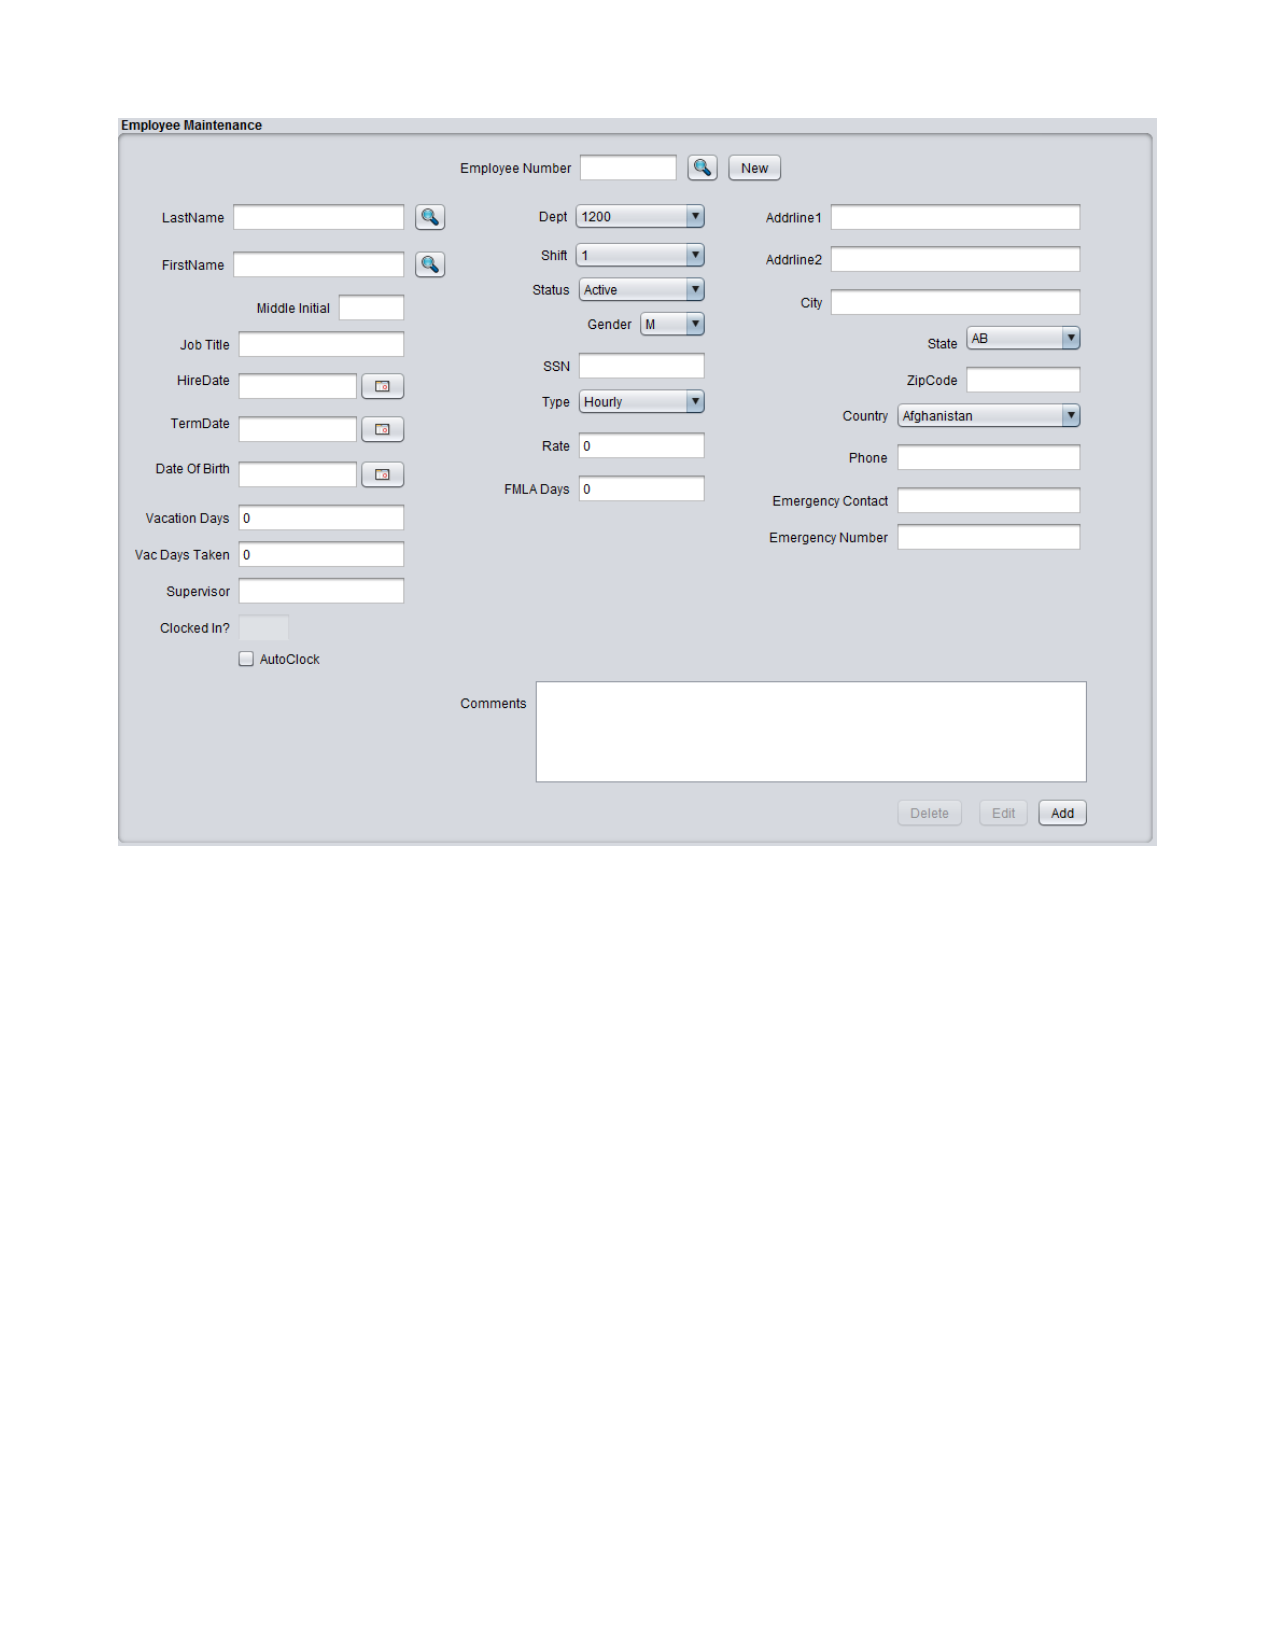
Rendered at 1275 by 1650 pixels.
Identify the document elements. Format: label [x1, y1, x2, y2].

picture [118, 118, 1157, 846]
